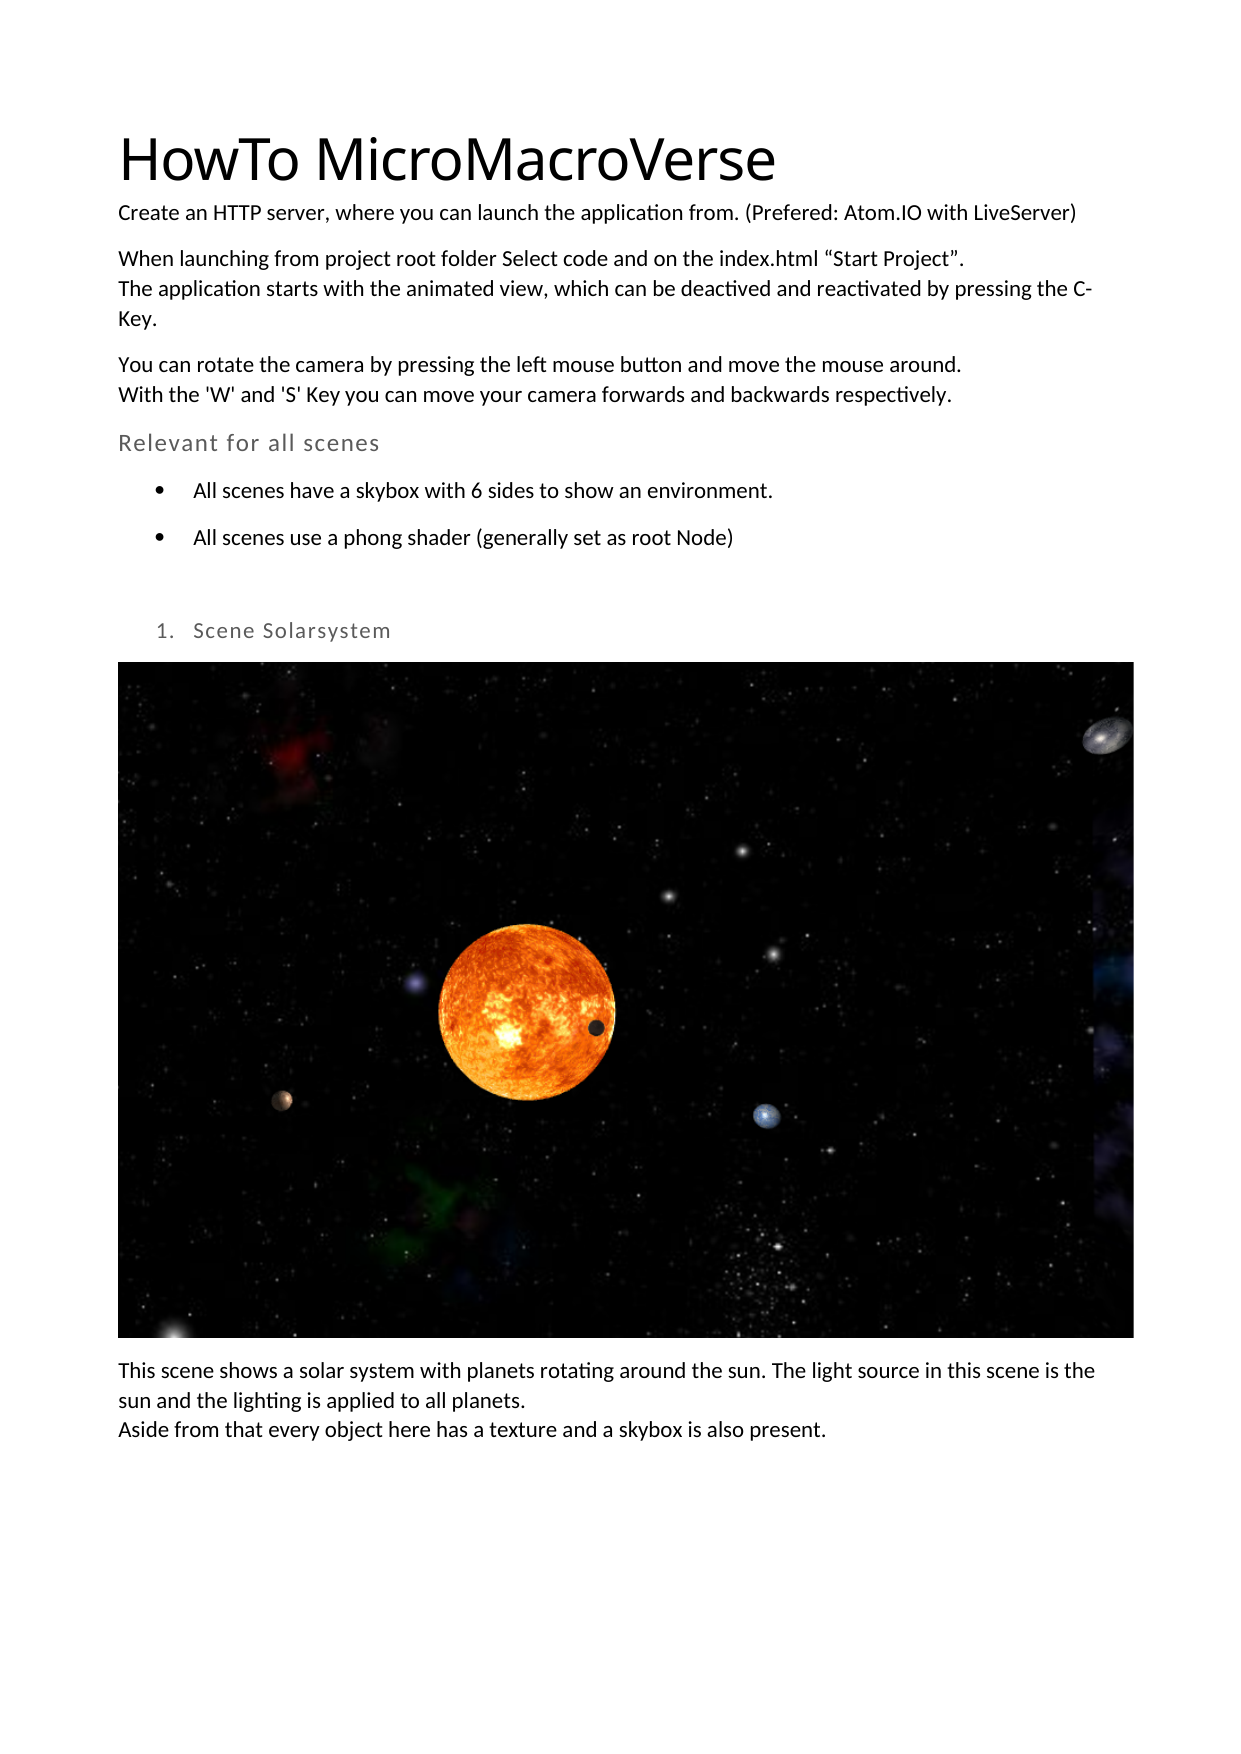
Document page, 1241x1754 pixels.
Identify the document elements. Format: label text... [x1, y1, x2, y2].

title HowTo MicroMacroVerse [118, 118, 1122, 198]
list All scenes have a skybox with 6 sides to show an environment. [156, 476, 1122, 504]
text You can rotate the camera by pressing the left mouse button and move the mouse around. With the 'W' and 'S' Key you can move your camera forwards and backwards respectively. [118, 351, 1122, 408]
text Create an HTTP server, where you can launch the application from. (Prefered: Atom.IO with LiveServer) [118, 198, 1122, 226]
list All scenes use a phong shader (generally set as root Node) [156, 523, 1122, 551]
picture [118, 662, 1134, 1338]
text This scene shows a solar system with planets rotating around the sun. The light source in this scene is the sun and the lighting is applied to all planets. Aside from that every object here has a texture and a skybox is also present. [118, 1356, 1122, 1444]
text When launching from project root folder Select code and on the index.html “Start Project”. The application starts with the animated view, which can be deactived and reactivated by pressing the C-Key. [118, 244, 1122, 332]
subtitle Scene Solarsystem [156, 616, 1122, 644]
subtitle Relevant for all scenes [118, 427, 1122, 457]
